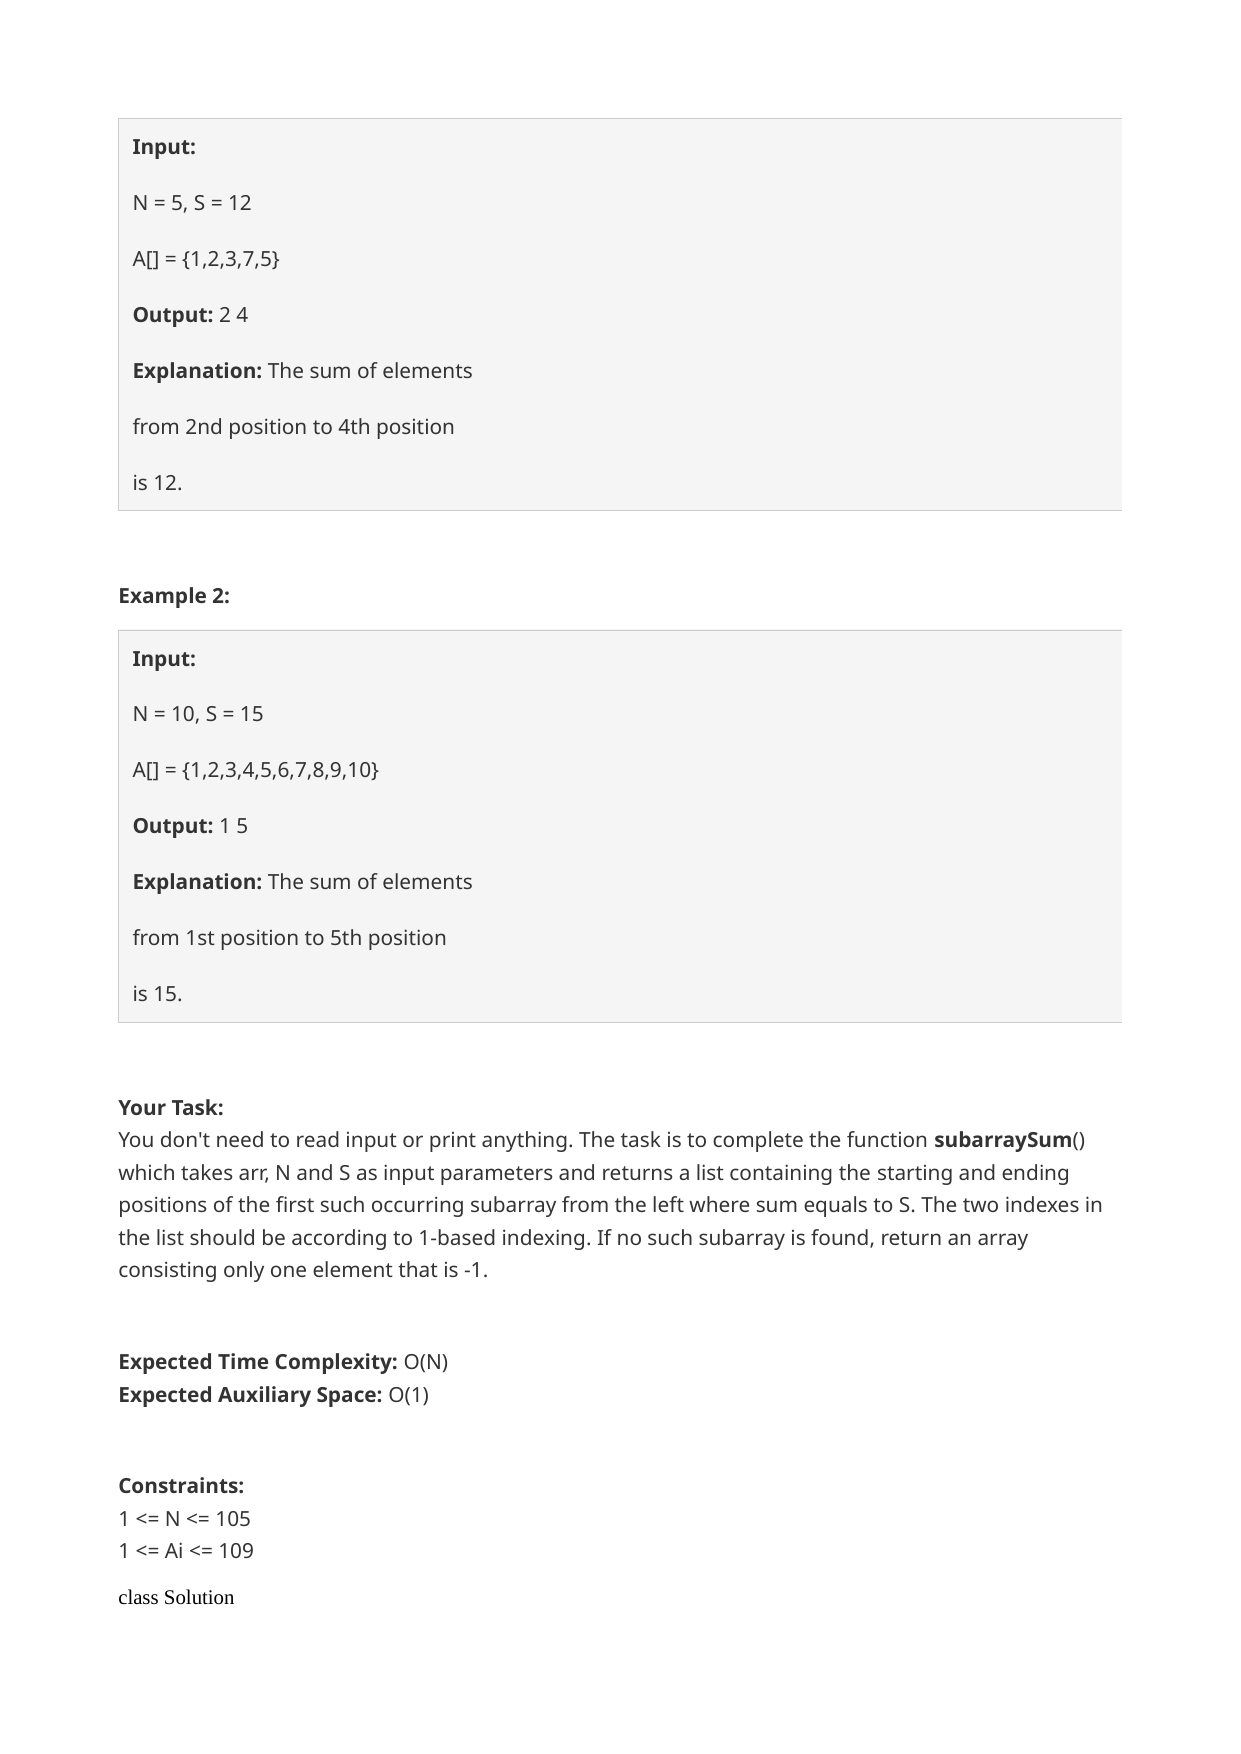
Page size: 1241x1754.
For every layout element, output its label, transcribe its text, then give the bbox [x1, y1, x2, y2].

text from 2nd position to 4th position [119, 398, 1122, 440]
text N = 5, S = 12 [119, 174, 1122, 217]
text Input: [119, 119, 1122, 161]
text Output: 1 5 [119, 797, 1122, 840]
text is 12. [119, 454, 1122, 510]
text Input: [119, 631, 1122, 672]
text Example 2: [118, 581, 1122, 610]
text from 1st position to 5th position [119, 909, 1122, 952]
text class Solution [118, 1584, 1122, 1609]
text Explanation: The sum of elements [119, 853, 1122, 896]
text A[] = {1,2,3,4,5,6,7,8,9,10} [119, 741, 1122, 784]
text N = 10, S = 15 [119, 685, 1122, 728]
text A[] = {1,2,3,7,5} [119, 230, 1122, 273]
text Constraints: 1 <= N <= 105 1 <= Ai <= 109 [118, 1471, 1122, 1565]
text Explanation: The sum of elements [119, 342, 1122, 384]
text Your Task: You don't need to read input or print anything. The task is to complete the function subarraySum() which takes arr, N and S as input parameters and returns a list containing the starting and ending positions of the first such occurring subarray from the left where sum equals to S. The two indexes in the list should be according to 1-based indexing. If no such subarray is found, return an array consisting only one element that is -1. [118, 1093, 1122, 1284]
text Output: 2 4 [119, 286, 1122, 328]
text is 15. [119, 965, 1122, 1022]
text Expected Time Complexity: O(N) Expected Auxiliary Space: O(1) [118, 1347, 1122, 1408]
